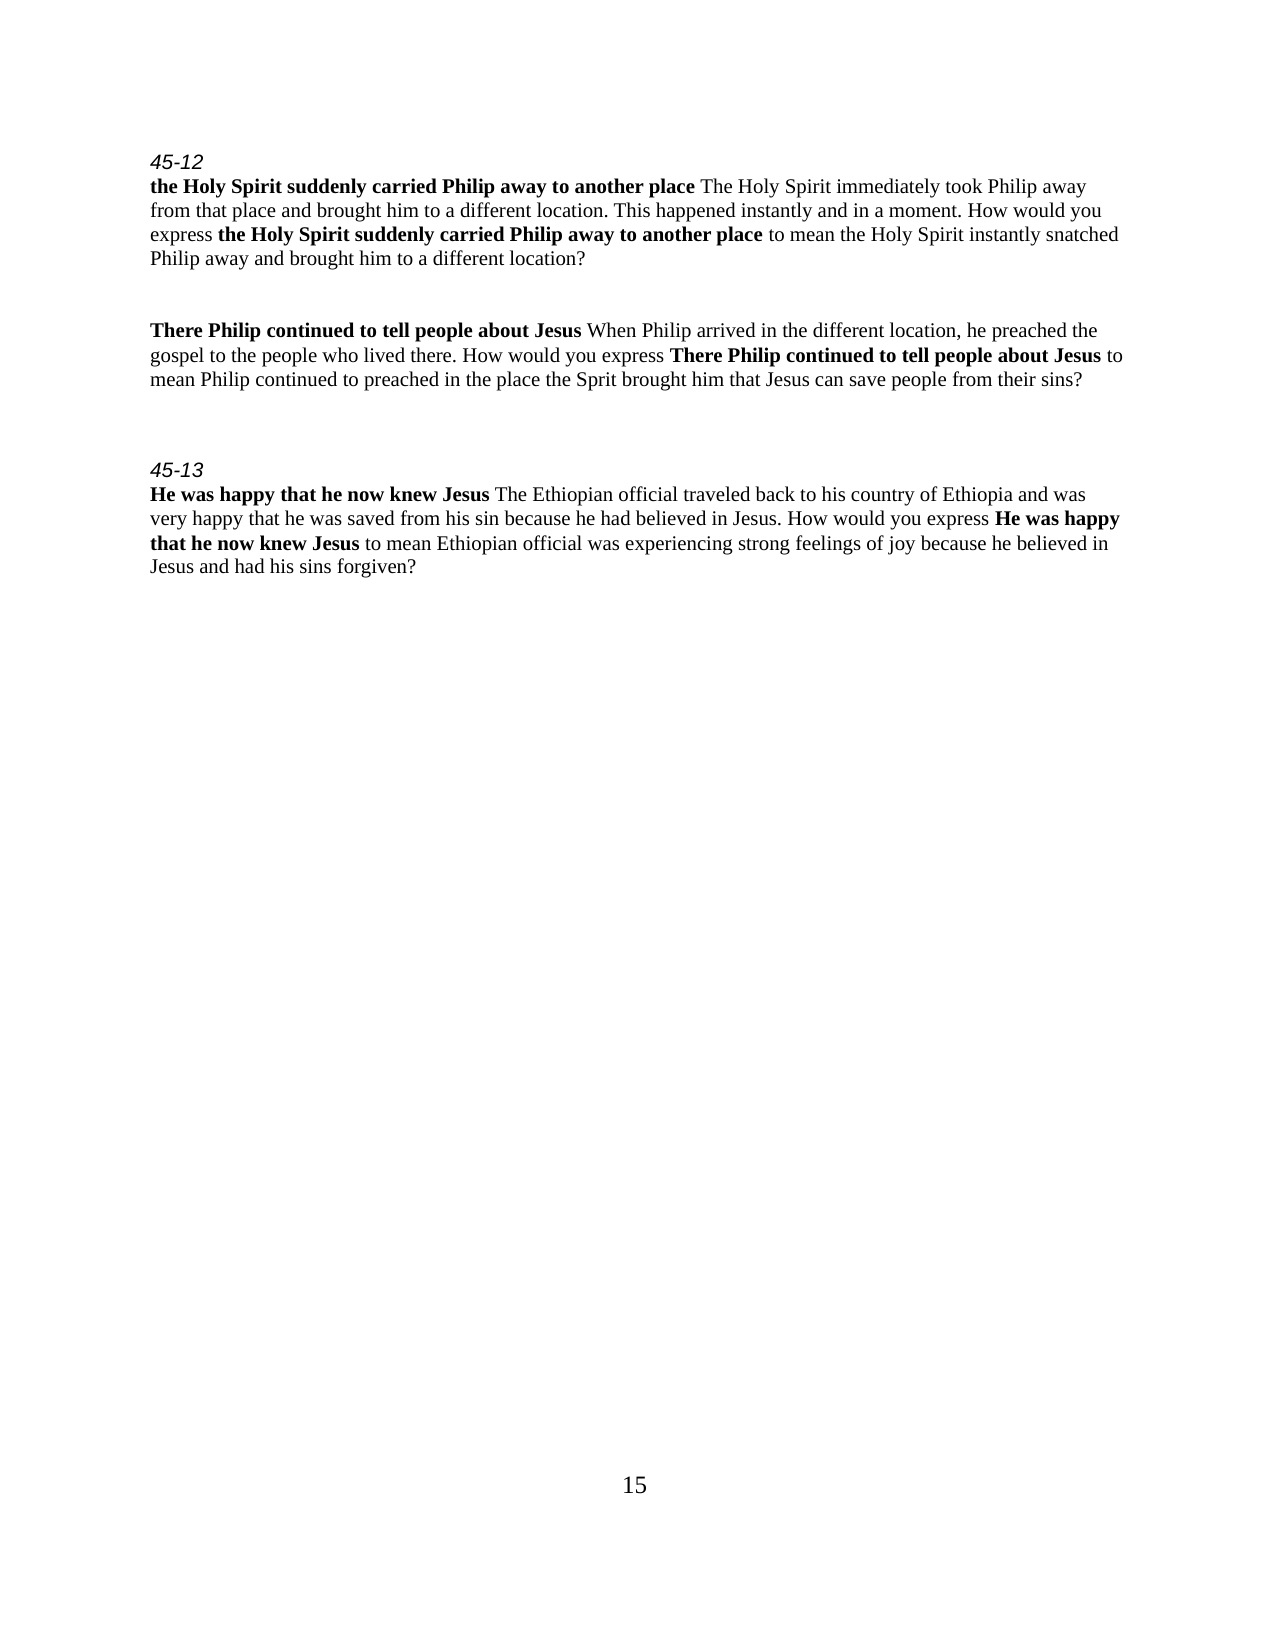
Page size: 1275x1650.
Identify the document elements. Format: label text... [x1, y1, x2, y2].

subtitle 45-13 [150, 458, 1125, 482]
subtitle 45-12 [150, 150, 1125, 174]
text There Philip continued to tell people about Jesus When Philip arrived in the different location, he preached the gospel to the people who lived there. How would you express There Philip continued to tell people about Jesus to mean Philip continued to preached in the place the Sprit brought him that Jesus can save people from their sins? [150, 318, 1125, 391]
text He was happy that he now knew Jesus The Ethiopian official traveled back to his country of Ethiopia and was very happy that he was saved from his sin because he had believed in Jesus. How would you express He was happy that he now knew Jesus to mean Ethiopian official was experiencing strong feelings of joy because he believed in Jesus and had his sins forgiven? [150, 482, 1125, 578]
text the Holy Spirit suddenly carried Philip away to another place The Holy Spirit immediately took Philip away from that place and brought him to a different location. This happened instantly and in a moment. How would you express the Holy Spirit suddenly carried Philip away to another place to mean the Holy Spirit instantly snatched Philip away and brought him to a different location? [150, 174, 1125, 270]
